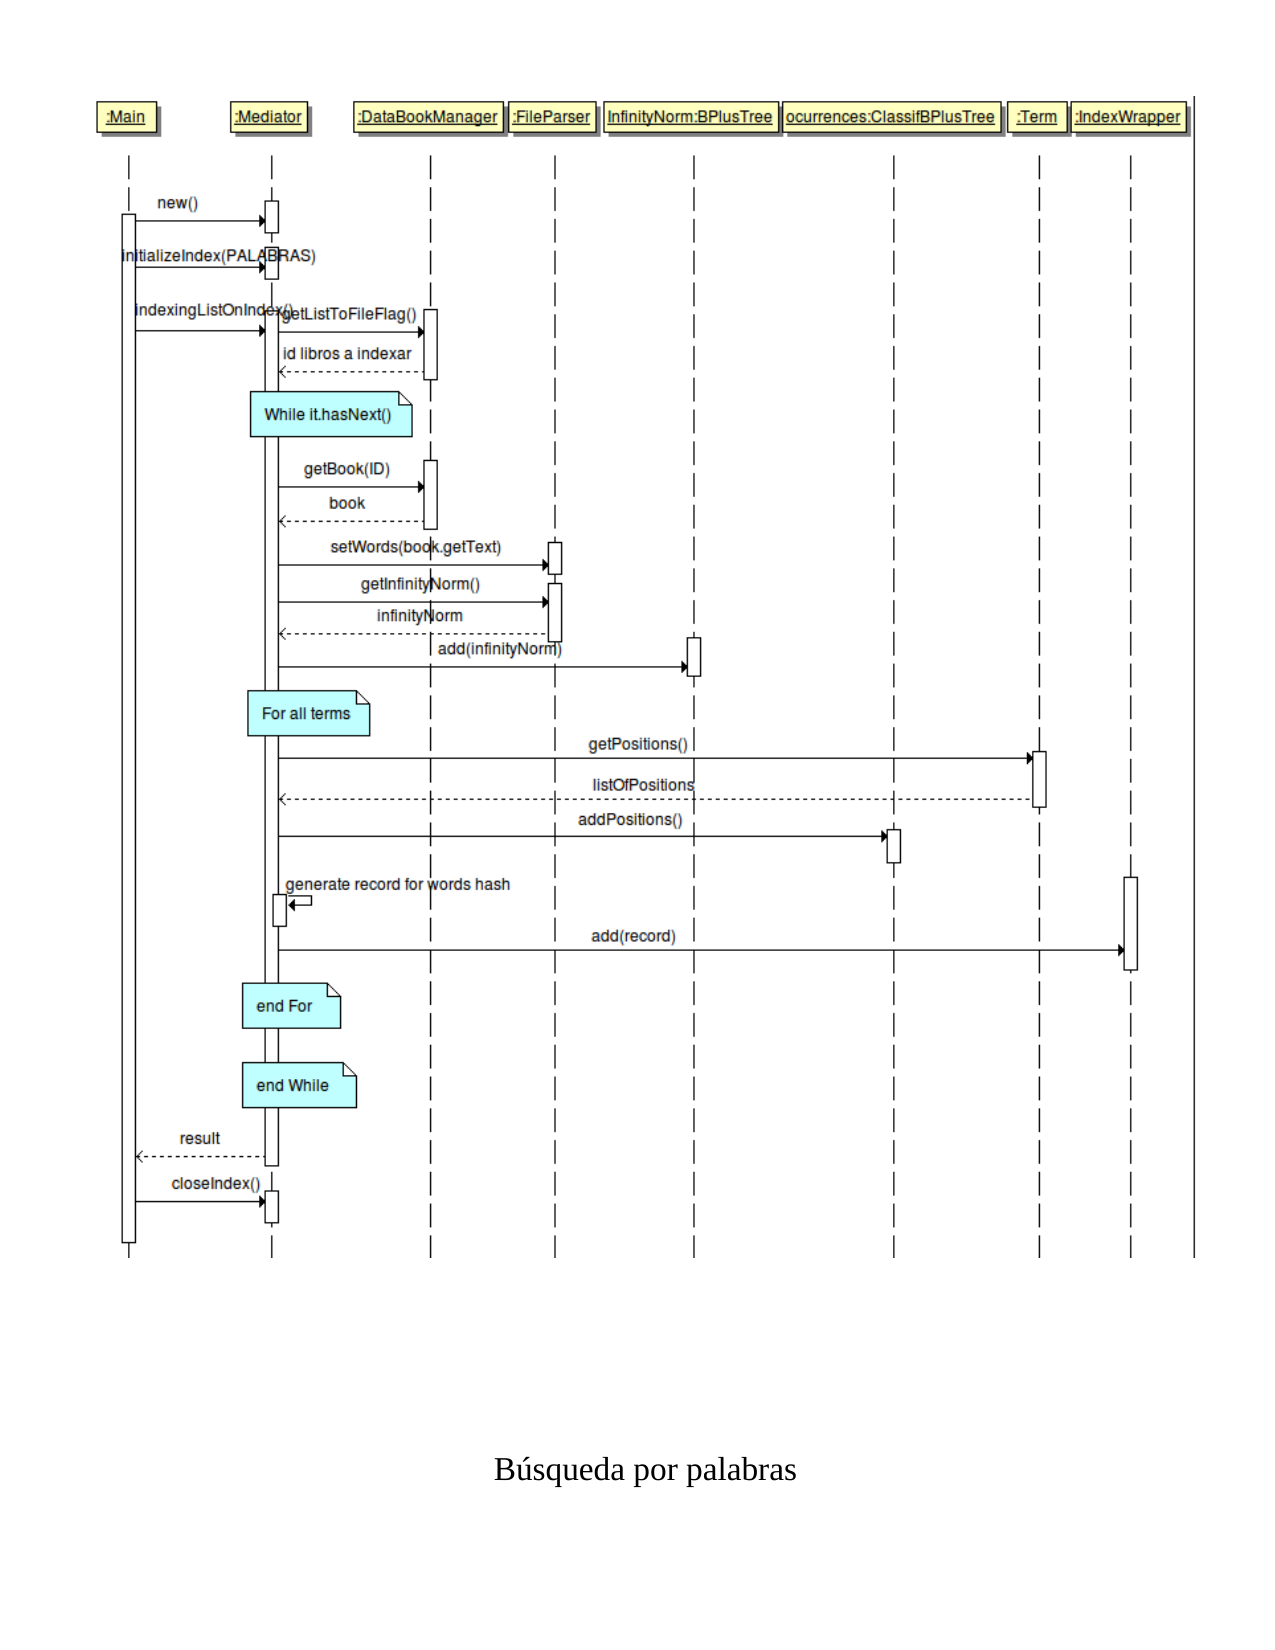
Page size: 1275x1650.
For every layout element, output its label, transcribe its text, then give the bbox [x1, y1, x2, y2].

text Búsqueda por palabras [84, 1449, 1206, 1487]
picture [82, 96, 1207, 1258]
